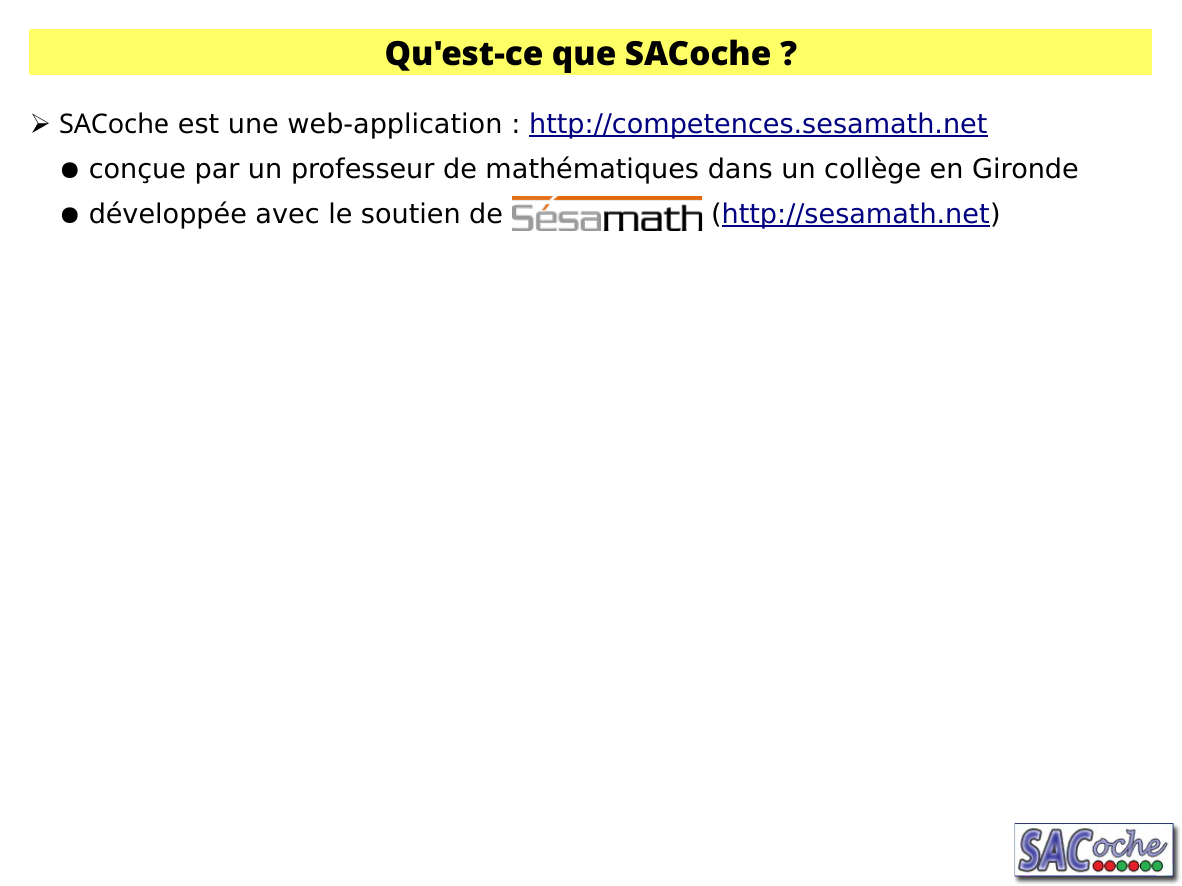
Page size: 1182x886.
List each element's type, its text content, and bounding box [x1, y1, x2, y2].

list conçue par un professeur de mathématiques dans un collège en Gironde [59, 153, 1152, 184]
list développée avec le soutien de [59, 196, 512, 231]
picture [1014, 823, 1182, 886]
text Qu'est-ce que SACoche ? [29, 29, 1152, 75]
list SACoche est une web-application : http://competences.sesamath.net [29, 104, 1152, 141]
list (http://sesamath.net) [703, 196, 1152, 231]
picture [512, 196, 703, 231]
